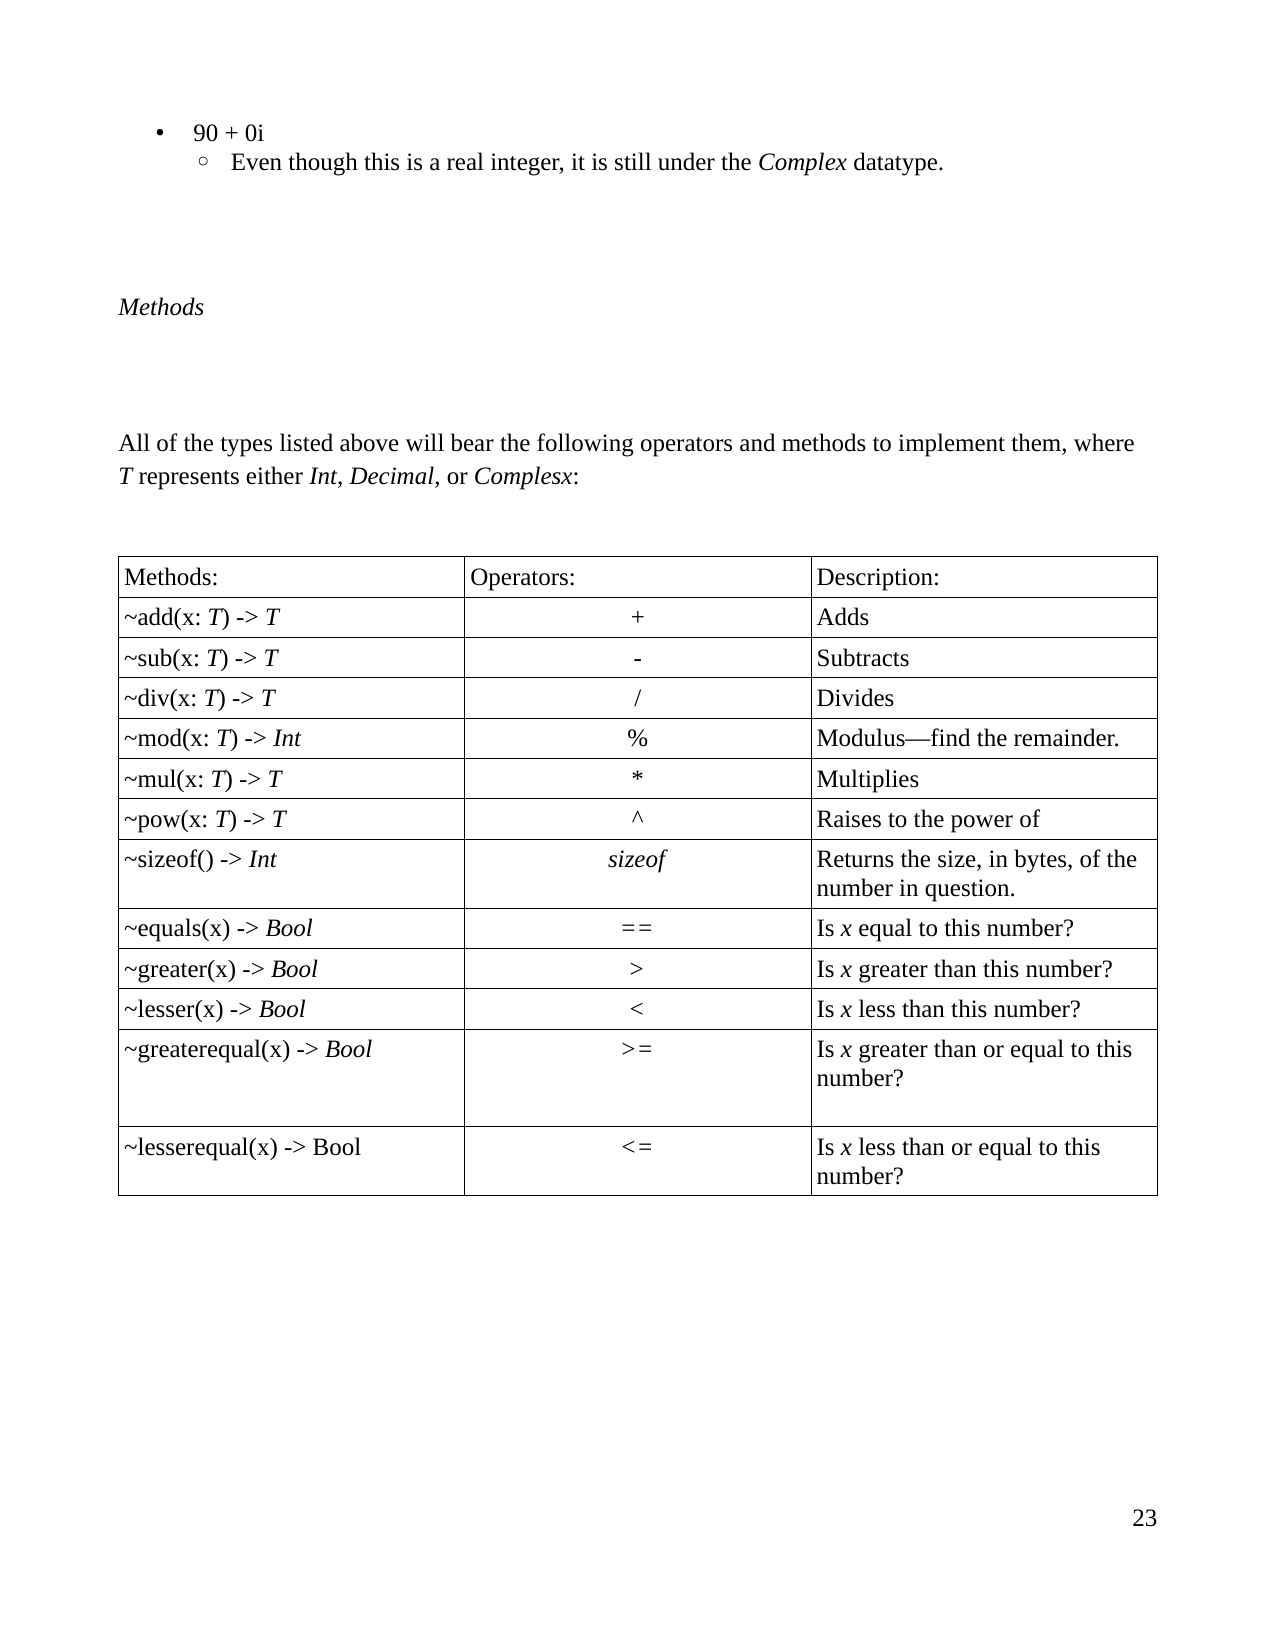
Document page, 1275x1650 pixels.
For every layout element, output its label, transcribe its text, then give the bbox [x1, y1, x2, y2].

table_cell ~mul(x: T) -> T [119, 759, 464, 798]
table_cell <= [465, 1127, 811, 1195]
table_cell ~greaterequal(x) -> Bool [119, 1030, 464, 1126]
list 90 + 0i [156, 118, 1157, 147]
table_cell ~add(x: T) -> T [119, 598, 464, 637]
table_cell - [465, 638, 811, 677]
table_header Methods: [119, 557, 464, 597]
table_header Description: [812, 557, 1157, 597]
table_cell Multiplies [812, 759, 1157, 798]
table_cell Returns the size, in bytes, of the number in question. [812, 840, 1157, 908]
table_cell ~lesserequal(x) -> Bool [119, 1127, 464, 1195]
table_cell Is x less than this number? [812, 989, 1157, 1028]
table_cell Is x equal to this number? [812, 909, 1157, 948]
table_cell ~div(x: T) -> T [119, 678, 464, 718]
table_header Operators: [465, 557, 811, 597]
table_cell Divides [812, 678, 1157, 718]
table_cell ~greater(x) -> Bool [119, 949, 464, 988]
table_cell Is x less than or equal to this number? [812, 1127, 1157, 1195]
text All of the types listed above will bear the following operators and methods to implement them, where T represents either Int, Decimal, or Complesx: [118, 428, 1157, 490]
table_cell Is x greater than this number? [812, 949, 1157, 988]
table_cell * [465, 759, 811, 798]
table_cell / [465, 678, 811, 718]
table_cell < [465, 989, 811, 1028]
table_cell ~mod(x: T) -> Int [119, 719, 464, 758]
subtitle Methods [118, 292, 1157, 320]
table_cell + [465, 598, 811, 637]
table_cell ^ [465, 799, 811, 838]
table_cell Adds [812, 598, 1157, 637]
table_cell ~pow(x: T) -> T [119, 799, 464, 838]
table_cell Is x greater than or equal to this number? [812, 1030, 1157, 1126]
table_cell > [465, 949, 811, 988]
table_cell % [465, 719, 811, 758]
table_cell Subtracts [812, 638, 1157, 677]
table_cell ~sizeof() -> Int [119, 840, 464, 908]
table_cell ~equals(x) -> Bool [119, 909, 464, 948]
table_cell Raises to the power of [812, 799, 1157, 838]
table_cell Modulus—find the remainder. [812, 719, 1157, 758]
list Even though this is a real integer, it is still under the Complex datatype. [193, 147, 1157, 176]
table_cell == [465, 909, 811, 948]
table_cell sizeof [465, 840, 811, 908]
table_cell >= [465, 1030, 811, 1126]
table_cell ~lesser(x) -> Bool [119, 989, 464, 1028]
table_cell ~sub(x: T) -> T [119, 638, 464, 677]
